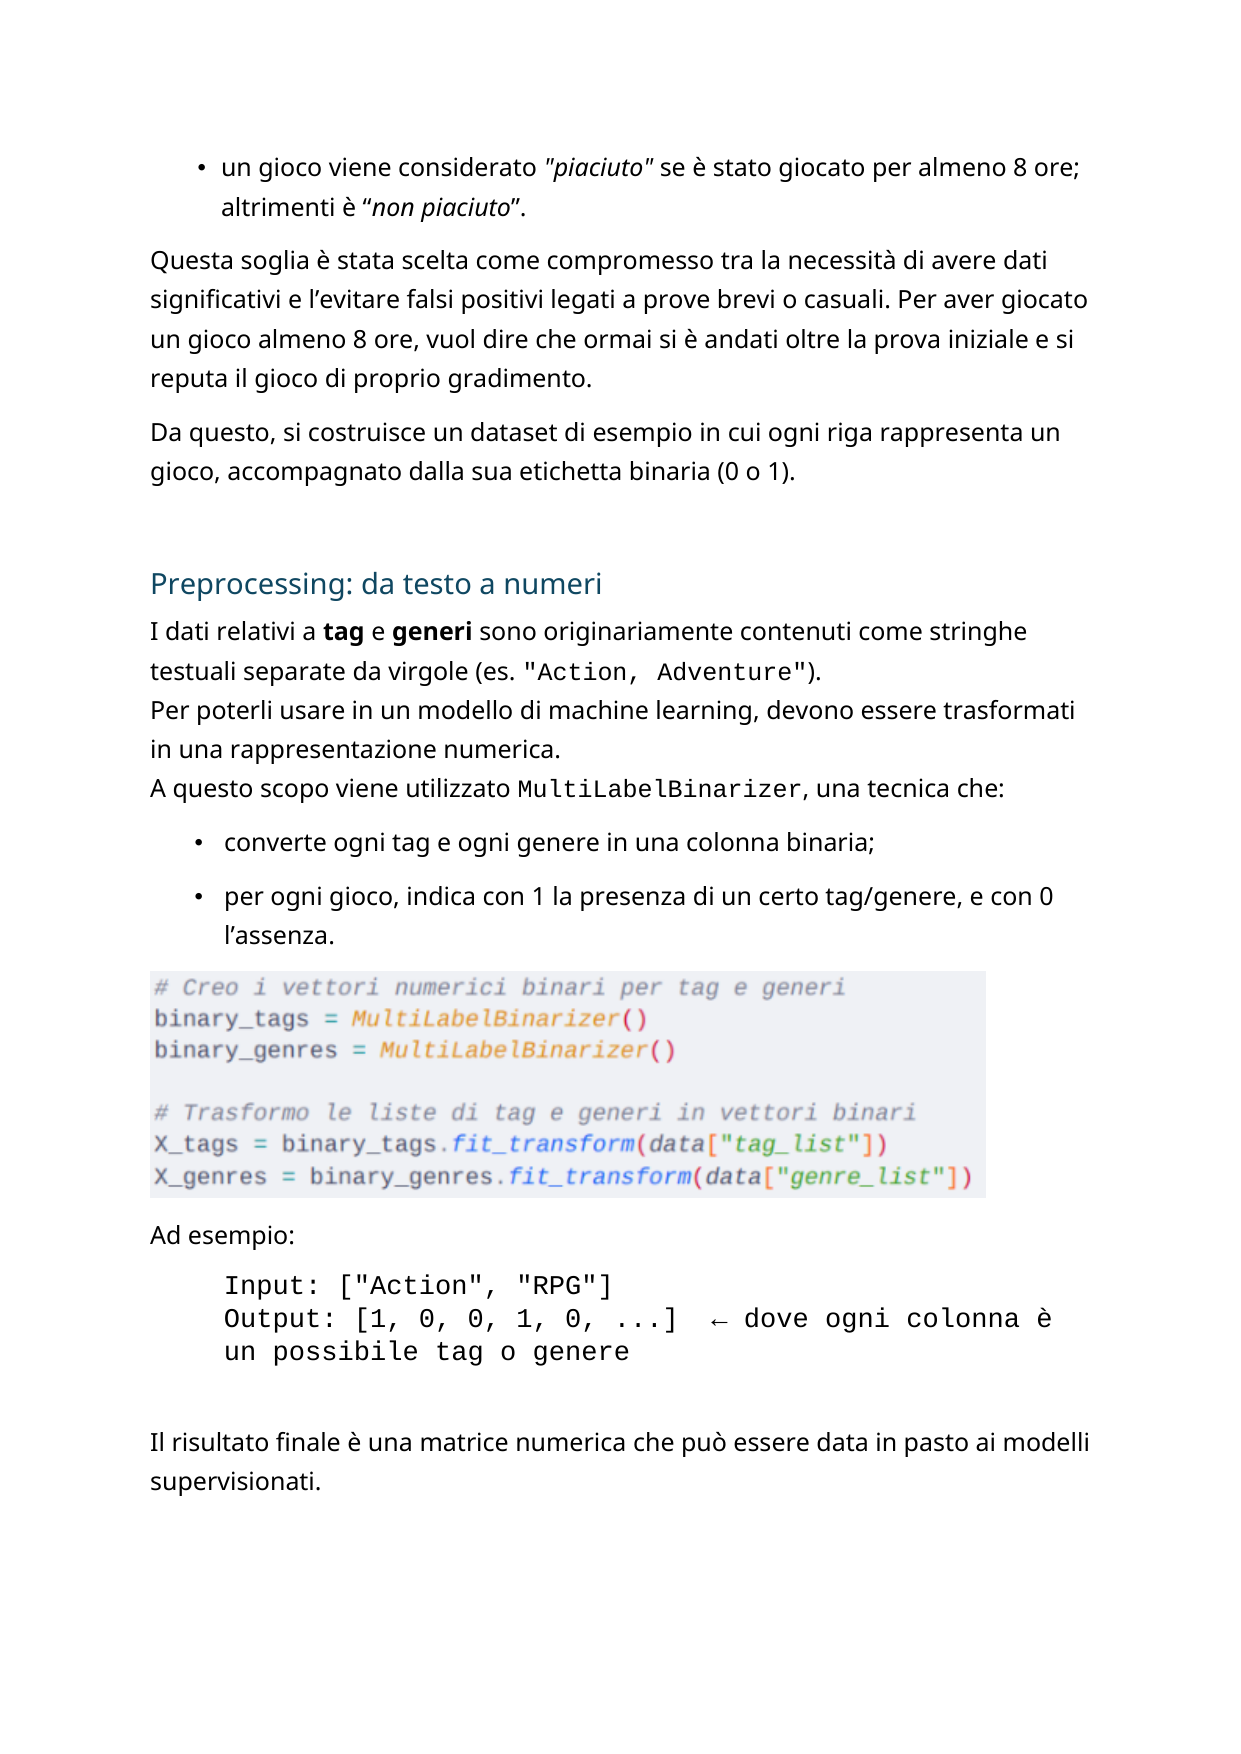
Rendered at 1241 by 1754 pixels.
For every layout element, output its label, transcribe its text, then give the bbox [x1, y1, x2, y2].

list converte ogni tag e ogni genere in una colonna binaria; [194, 825, 1090, 859]
text Ad esempio: [150, 1218, 1090, 1252]
list un gioco viene considerato "piaciuto" se è stato giocato per almeno 8 ore; altrimenti è “non piaciuto”. [197, 150, 1090, 223]
text Questa soglia è stata scelta come compromesso tra la necessità di avere dati significativi e l’evitare falsi positivi legati a prove brevi o casuali. Per aver giocato un gioco almeno 8 ore, vuol dire che ormai si è andati oltre la prova iniziale e si reputa il gioco di proprio gradimento. [150, 243, 1090, 394]
text Da questo, si costruisce un dataset di esempio in cui ogni riga rappresenta un gioco, accompagnato dalla sua etichetta binaria (0 o 1). [150, 414, 1090, 487]
picture [150, 971, 986, 1198]
text Il risultato finale è una matrice numerica che può essere data in pasto ai modelli supervisionati. [150, 1424, 1090, 1498]
text Output: [1, 0, 0, 1, 0, ...] ← dove ogni colonna è un possibile tag o genere [150, 1304, 1090, 1368]
text I dati relativi a tag e generi sono originariamente contenuti come stringhe testuali separate da virgole (es. "Action, Adventure"). Per poterli usare in un modello di machine learning, devono essere trasformati in una rappresentazione numerica. A questo scopo viene utilizzato MultiLabelBinarizer, una tecnica che: [150, 614, 1090, 805]
subtitle Preprocessing: da testo a numeri [150, 563, 1090, 603]
list per ogni gioco, indica con 1 la presenza di un certo tag/genere, e con 0 l’assenza. [194, 879, 1090, 952]
text Input: ["Action", "RPG"] [150, 1271, 1090, 1302]
